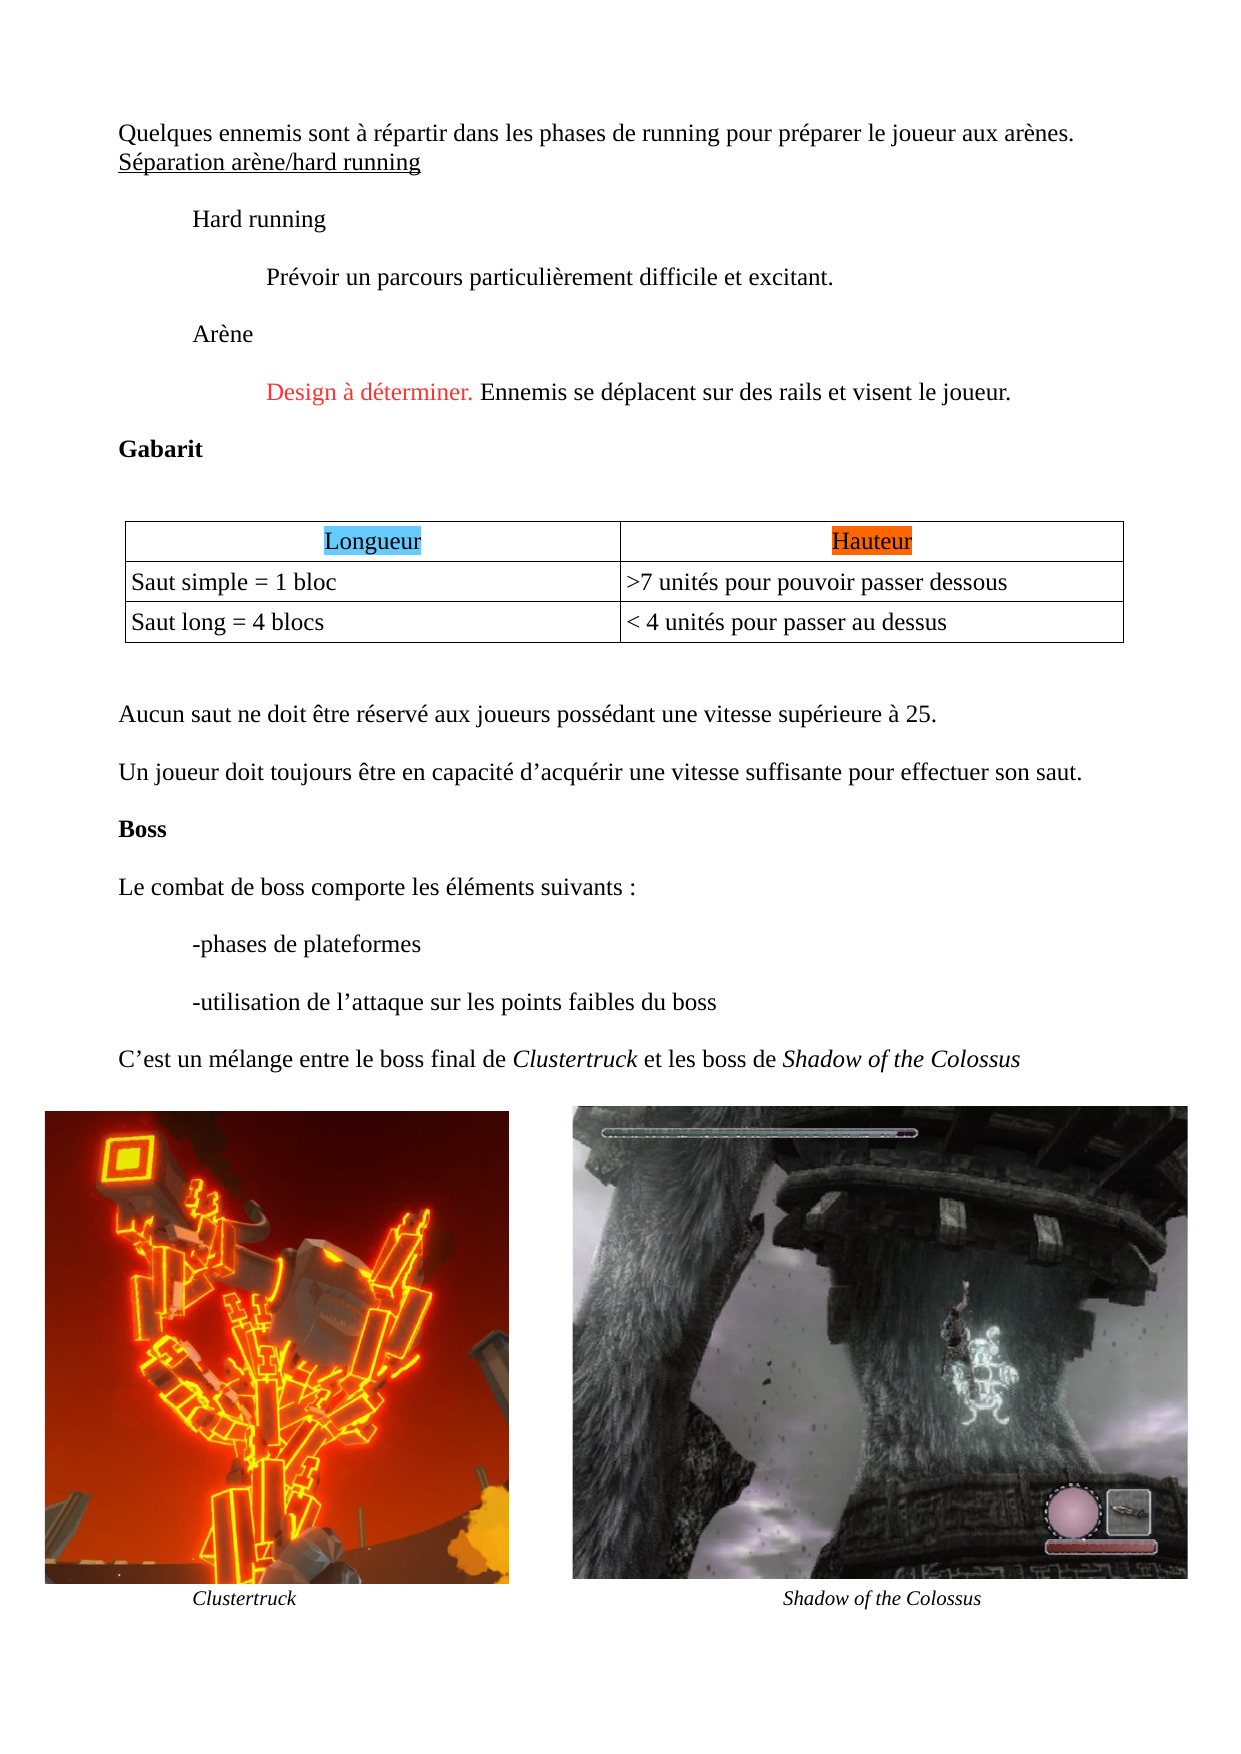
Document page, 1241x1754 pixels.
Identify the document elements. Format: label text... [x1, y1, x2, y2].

table_header Longueur [126, 522, 620, 561]
table_cell Saut long = 4 blocs [126, 602, 620, 642]
picture [572, 1106, 1188, 1579]
text Quelques ennemis sont à répartir dans les phases de running pour préparer le joueur aux arènes. [118, 118, 1122, 147]
table_cell Saut simple = 1 bloc [126, 562, 620, 601]
picture [44, 1111, 509, 1584]
text -phases de plateformes [118, 929, 1122, 958]
table_cell < 4 unités pour passer au dessus [621, 602, 1123, 642]
text Boss [118, 814, 1122, 843]
table_header Hauteur [621, 522, 1123, 561]
text Clustertruck Shadow of the Colossus [118, 1586, 1122, 1610]
text Séparation arène/hard running [118, 147, 1122, 176]
text Prévoir un parcours particulièrement difficile et excitant. [118, 262, 1122, 291]
text Hard running [118, 204, 1122, 233]
text -utilisation de l’attaque sur les points faibles du boss [118, 987, 1122, 1015]
text Un joueur doit toujours être en capacité d’acquérir une vitesse suffisante pour effectuer son saut. [118, 757, 1122, 785]
text Le combat de boss comporte les éléments suivants : [118, 872, 1122, 900]
text Gabarit [118, 434, 1122, 463]
text Design à déterminer. Ennemis se déplacent sur des rails et visent le joueur. [118, 377, 1122, 406]
text C’est un mélange entre le boss final de Clustertruck et les boss de Shadow of the Colossus [118, 1044, 1122, 1073]
table_cell >7 unités pour pouvoir passer dessous [621, 562, 1123, 601]
text Arène [118, 319, 1122, 348]
text Aucun saut ne doit être réservé aux joueurs possédant une vitesse supérieure à 25. [118, 699, 1122, 728]
